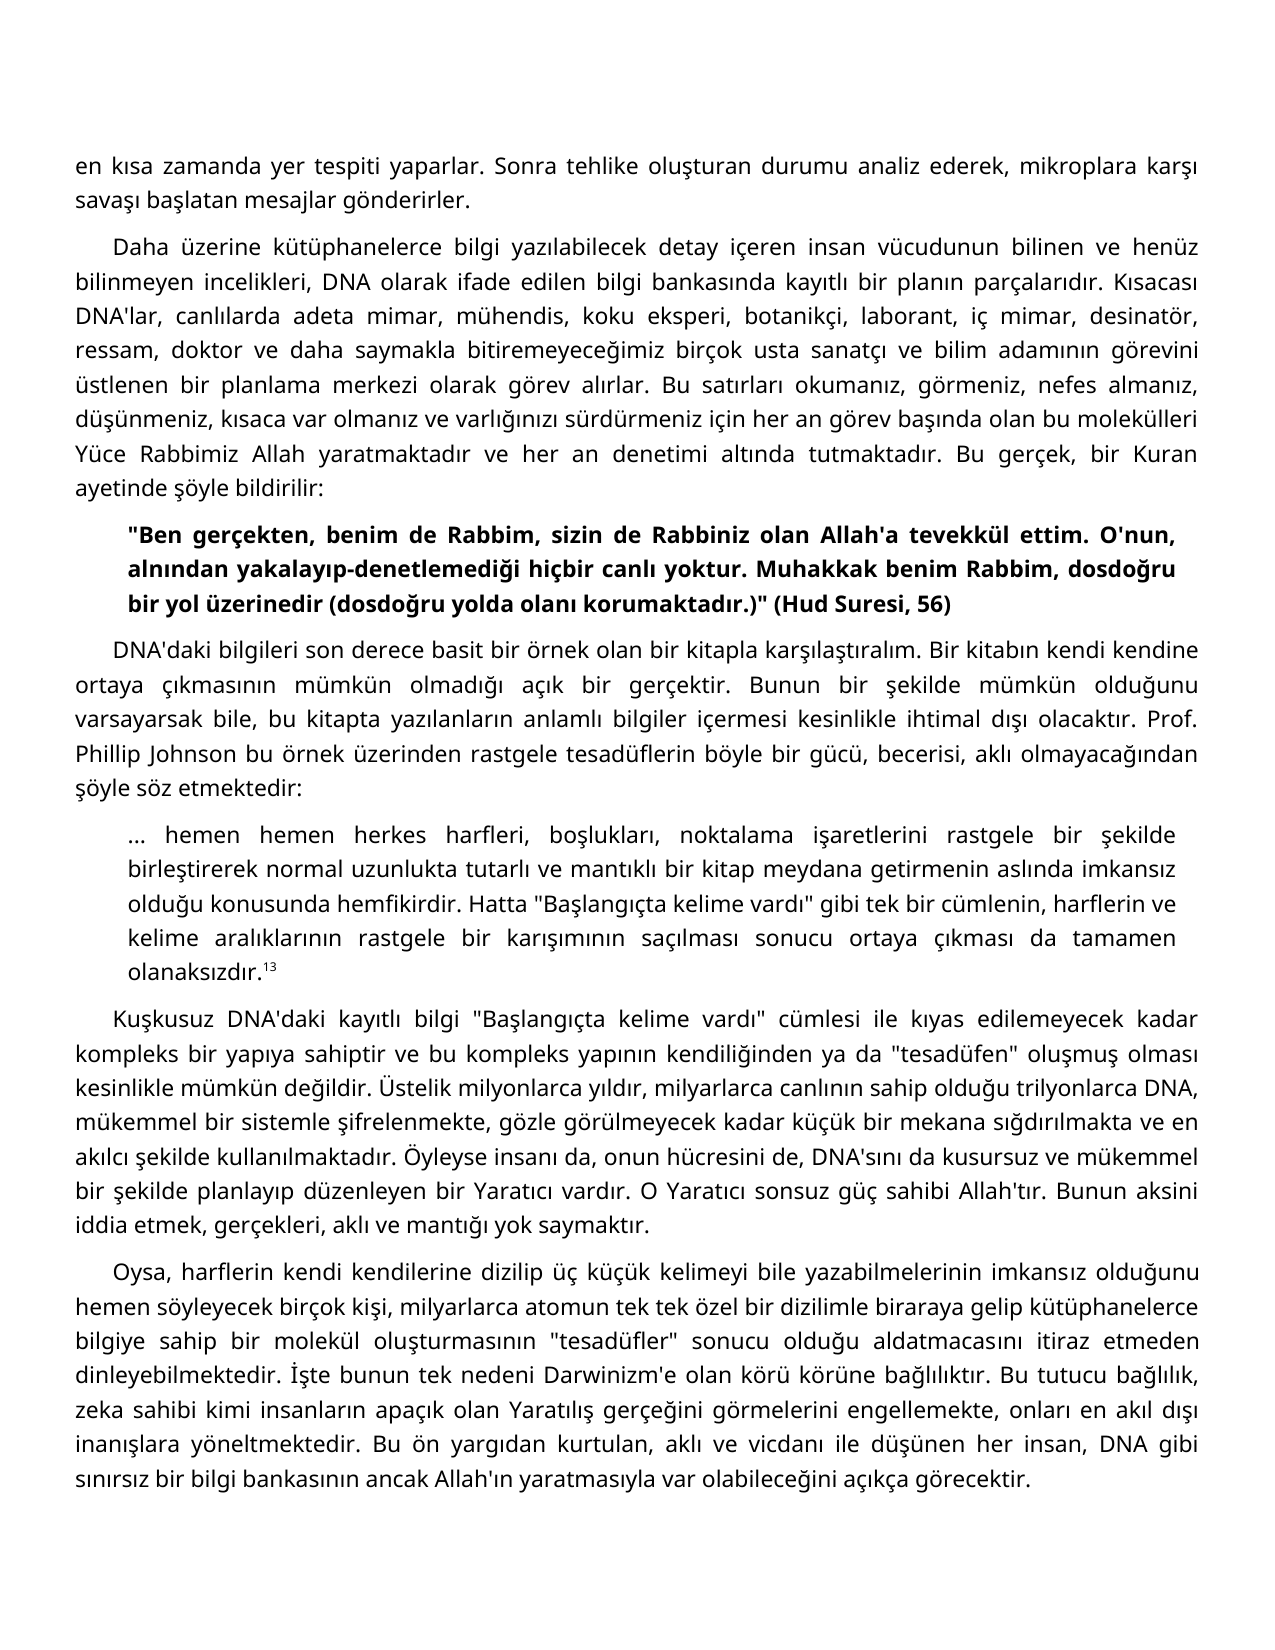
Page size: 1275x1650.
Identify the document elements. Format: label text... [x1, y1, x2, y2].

text Kuşkusuz DNA'daki kayıtlı bilgi "Başlangıçta kelime vardı" cümlesi ile kıyas edilemeyecek kadar kompleks bir yapıya sahiptir ve bu kompleks yapının kendiliğinden ya da "tesadüfen" oluşmuş olması kesinlikle mümkün değildir. Üstelik milyonlarca yıldır, milyarlarca canlının sahip olduğu trilyonlarca DNA, mükemmel bir sistemle şifrelenmekte, gözle görülmeyecek kadar küçük bir mekana sığdırılmakta ve en akılcı şekilde kullanılmaktadır. Öyleyse insanı da, onun hücresini de, DNA'sını da kusursuz ve mükemmel bir şekilde planlayıp düzenleyen bir Yaratıcı vardır. O Yaratıcı sonsuz güç sahibi Allah'tır. Bunun aksini iddia etmek, gerçekleri, aklı ve mantığı yok saymaktır. [75, 1003, 1200, 1241]
text DNA'daki bilgileri son derece basit bir örnek olan bir kitapla karşılaştıralım. Bir kitabın kendi kendine ortaya çıkmasının mümkün olmadığı açık bir gerçektir. Bunun bir şekilde mümkün olduğunu varsayarsak bile, bu kitapta yazılanların anlamlı bilgiler içermesi kesinlikle ihtimal dışı olacaktır. Prof. Phillip Johnson bu örnek üzerinden rastgele tesadüflerin böyle bir gücü, becerisi, aklı olmayacağından şöyle söz etmektedir: [75, 634, 1200, 803]
text ... hemen hemen herkes harfleri, boşlukları, noktalama işaretlerini rastgele bir şekilde birleştirerek normal uzunlukta tutarlı ve mantıklı bir kitap meydana getirmenin aslında imkansız olduğu konusunda hemfikirdir. Hatta "Başlangıçta kelime vardı" gibi tek bir cümlenin, harflerin ve kelime aralıklarının rastgele bir karışımının saçılması sonucu ortaya çıkması da tamamen olanaksızdır.13 [127, 819, 1177, 987]
text "Ben gerçekten, benim de Rabbim, sizin de Rabbiniz olan Allah'a tevekkül ettim. O'nun, alnından yakalayıp-denetlemediği hiçbir canlı yoktur. Muhakkak benim Rabbim, dosdoğru bir yol üzerinedir (dosdoğru yolda olanı korumaktadır.)" (Hud Suresi, 56) [127, 519, 1177, 619]
text en kısa zamanda yer tespiti yaparlar. Sonra tehlike oluşturan durumu analiz ederek, mikroplara karşı savaşı başlatan mesajlar gönderirler. [75, 150, 1200, 216]
text Daha üzerine kütüphanelerce bilgi yazılabilecek detay içeren insan vücudunun bilinen ve henüz bilinmeyen incelikleri, DNA olarak ifade edilen bilgi bankasında kayıtlı bir planın parçalarıdır. Kısacası DNA'lar, canlılarda adeta mimar, mühendis, koku eksperi, botanikçi, laborant, iç mimar, desinatör, ressam, doktor ve daha saymakla bitiremeyeceğimiz birçok usta sanatçı ve bilim adamının görevini üstlenen bir planlama merkezi olarak görev alırlar. Bu satırları okumanız, görmeniz, nefes almanız, düşünmeniz, kısaca var olmanız ve varlığınızı sürdürmeniz için her an görev başında olan bu molekülleri Yüce Rabbimiz Allah yaratmaktadır ve her an denetimi altında tutmaktadır. Bu gerçek, bir Kuran ayetinde şöyle bildirilir: [75, 231, 1200, 503]
text Oysa, harflerin kendi kendilerine dizilip üç küçük kelimeyi bile yazabilmelerinin imkansız olduğunu hemen söyleyecek birçok kişi, milyarlarca atomun tek tek özel bir dizilimle biraraya gelip kütüphanelerce bilgiye sahip bir molekül oluşturmasının "tesadüfler" sonucu olduğu aldatmacasını itiraz etmeden dinleyebilmektedir. İşte bunun tek nedeni Darwinizm'e olan körü körüne bağlılıktır. Bu tutucu bağlılık, zeka sahibi kimi insanların apaçık olan Yaratılış gerçeğini görmelerini engellemekte, onları en akıl dışı inanışlara yöneltmektedir. Bu ön yargıdan kurtulan, aklı ve vicdanı ile düşünen her insan, DNA gibi sınırsız bir bilgi bankasının ancak Allah'ın yaratmasıyla var olabileceğini açıkça görecektir. [75, 1256, 1200, 1494]
